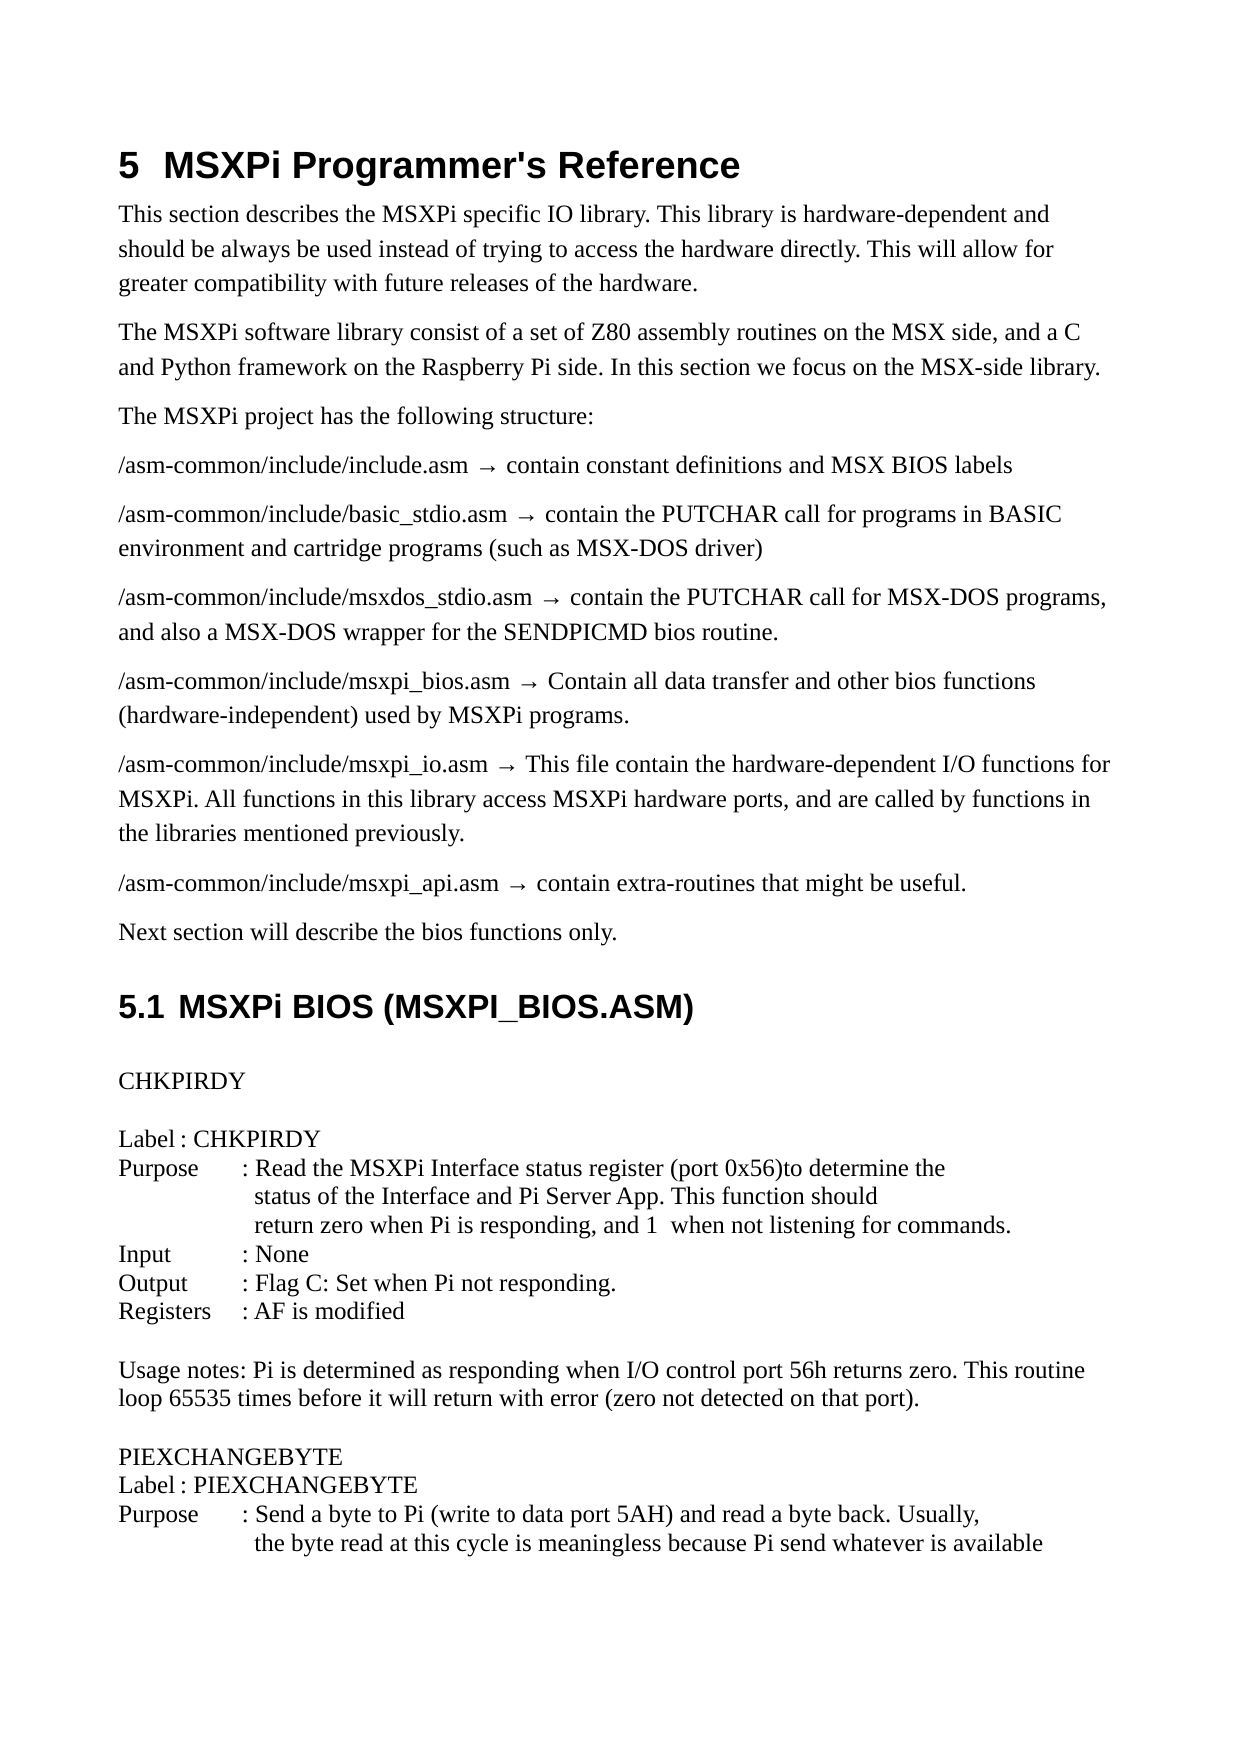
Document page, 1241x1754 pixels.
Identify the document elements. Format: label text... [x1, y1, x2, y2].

text This section describes the MSXPi specific IO library. This library is hardware-dependent and should be always be used instead of trying to access the hardware directly. This will allow for greater compatibility with future releases of the hardware. [118, 199, 1122, 297]
text The MSXPi software library consist of a set of Z80 assembly routines on the MSX side, and a C and Python framework on the Raspberry Pi side. In this section we focus on the MSX-side library. [118, 317, 1122, 381]
text Output : Flag C: Set when Pi not responding. [118, 1268, 1122, 1296]
text /asm-common/include/msxpi_io.asm → This file contain the hardware-dependent I/O functions for MSXPi. All functions in this library access MSXPi hardware ports, and are called by functions in the libraries mentioned previously. [118, 749, 1122, 847]
text PIEXCHANGEBYTE [118, 1442, 1122, 1470]
text Usage notes: Pi is determined as responding when I/O control port 56h returns zero. This routine loop 65535 times before it will return with error (zero not detected on that port). [118, 1355, 1122, 1412]
text Purpose : Send a byte to Pi (write to data port 5AH) and read a byte back. Usually, [118, 1499, 1122, 1528]
text Label : CHKPIRDY [118, 1124, 1122, 1153]
text Registers : AF is modified [118, 1296, 1122, 1325]
text /asm-common/include/msxdos_stdio.asm → contain the PUTCHAR call for MSX-DOS programs, and also a MSX-DOS wrapper for the SENDPICMD bios routine. [118, 582, 1122, 646]
text return zero when Pi is responding, and 1 when not listening for commands. [118, 1210, 1122, 1239]
text Next section will describe the bios functions only. [118, 917, 1122, 945]
text /asm-common/include/include.asm → contain constant definitions and MSX BIOS labels [118, 450, 1122, 479]
text the byte read at this cycle is meaningless because Pi send whatever is available [118, 1528, 1122, 1557]
text CHKPIRDY [118, 1066, 1122, 1095]
text The MSXPi project has the following structure: [118, 401, 1122, 429]
text status of the Interface and Pi Server App. This function should [118, 1181, 1122, 1210]
subtitle MSXPi BIOS (MSXPI_BIOS.ASM) [118, 987, 1122, 1025]
text /asm-common/include/basic_stdio.asm → contain the PUTCHAR call for programs in BASIC environment and cartridge programs (such as MSX-DOS driver) [118, 499, 1122, 562]
text Label : PIEXCHANGEBYTE [118, 1470, 1122, 1499]
subtitle MSXPi Programmer's Reference [118, 143, 1122, 187]
text /asm-common/include/msxpi_bios.asm → Contain all data transfer and other bios functions (hardware-independent) used by MSXPi programs. [118, 666, 1122, 729]
text Input : None [118, 1239, 1122, 1268]
text Purpose : Read the MSXPi Interface status register (port 0x56)to determine the [118, 1153, 1122, 1181]
text /asm-common/include/msxpi_api.asm → contain extra-routines that might be useful. [118, 868, 1122, 896]
